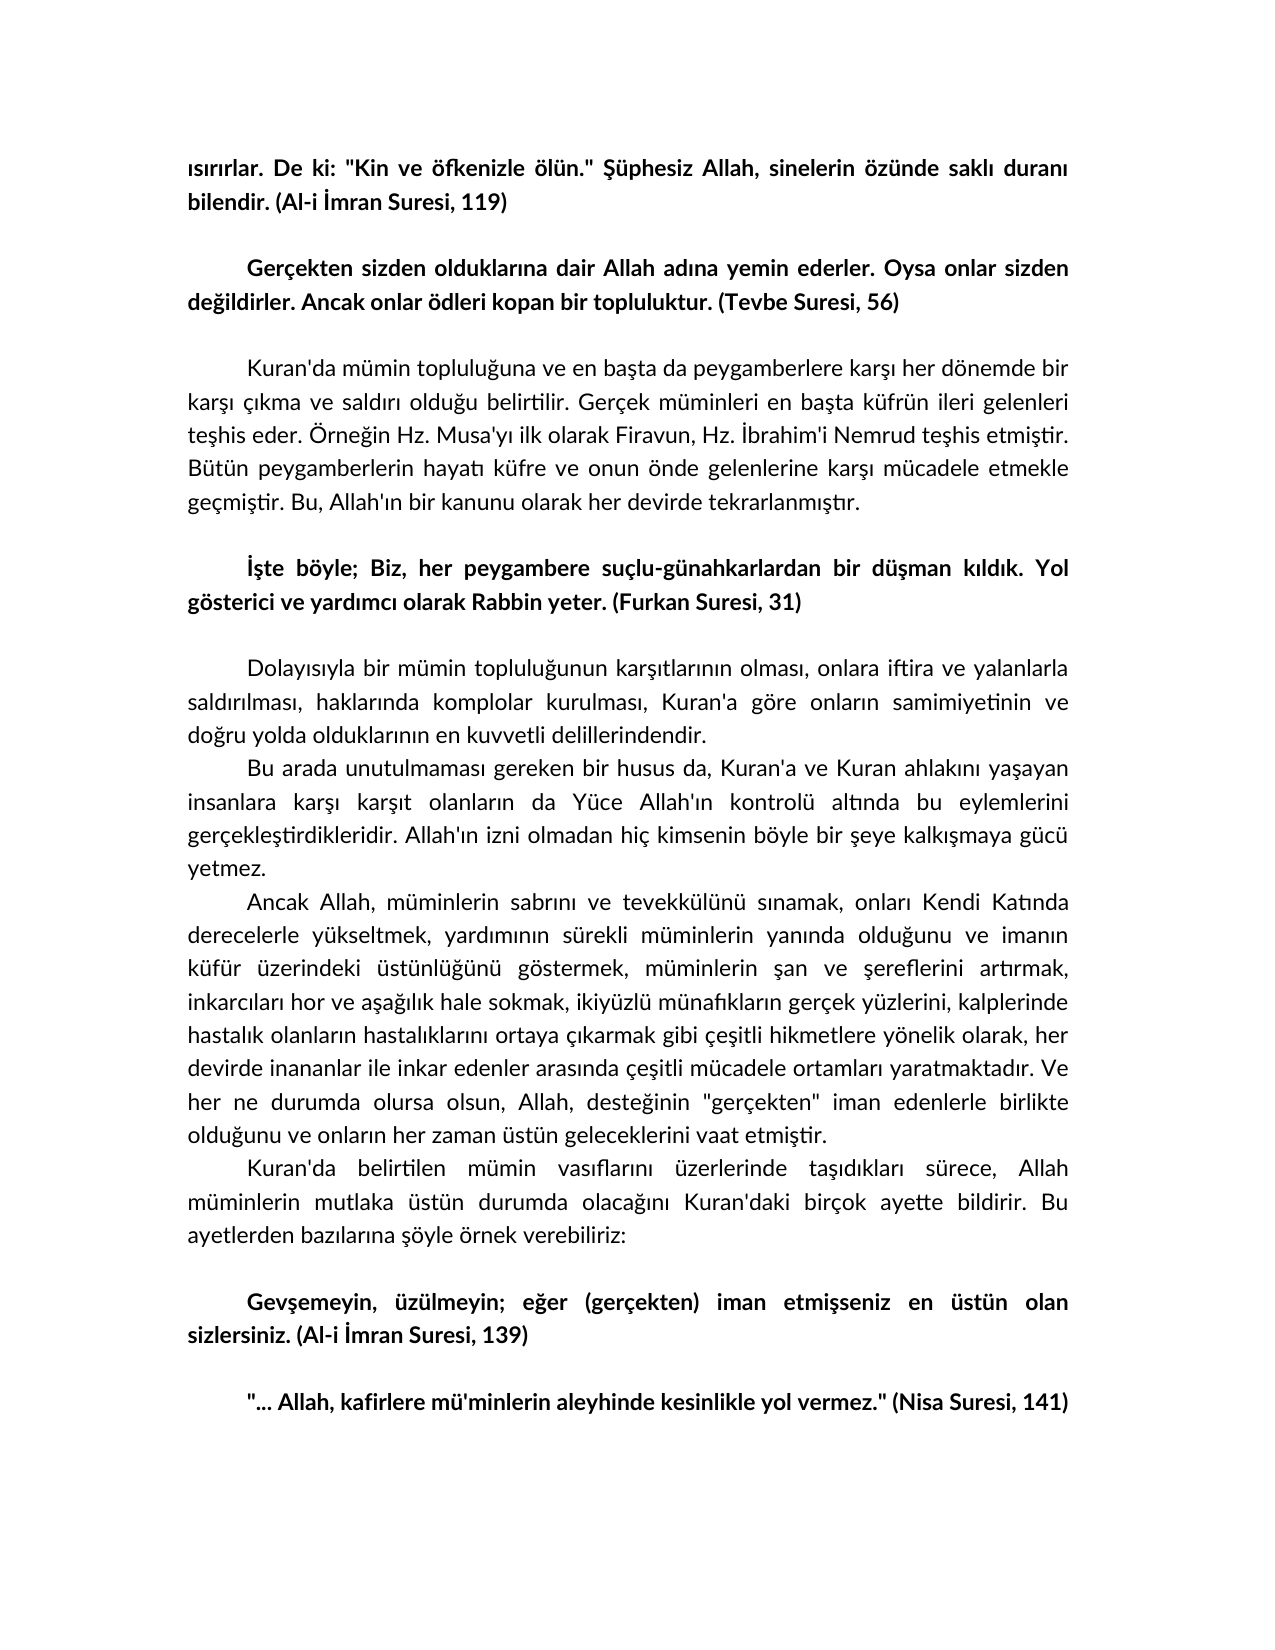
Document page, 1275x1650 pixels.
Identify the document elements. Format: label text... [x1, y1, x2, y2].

text ısırırlar. De ki: "Kin ve öfkenizle ölün." Şüphesiz Allah, sinelerin özünde saklı duranı bilendir. (Al-i İmran Suresi, 119) [187, 150, 1070, 217]
text Bu arada unutulmaması gereken bir husus da, Kuran'a ve Kuran ahlakını yaşayan insanlara karşı karşıt olanların da Yüce Allah'ın kontrolü altında bu eylemlerini gerçekleştirdikleridir. Allah'ın izni olmadan hiç kimsenin böyle bir şeye kalkışmaya gücü yetmez. [187, 750, 1070, 883]
text Kuran'da belirtilen mümin vasıflarını üzerlerinde taşıdıkları sürece, Allah müminlerin mutlaka üstün durumda olacağını Kuran'daki birçok ayette bildirir. Bu ayetlerden bazılarına şöyle örnek verebiliriz: [187, 1150, 1070, 1250]
text Kuran'da mümin topluluğuna ve en başta da peygamberlere karşı her dönemde bir karşı çıkma ve saldırı olduğu belirtilir. Gerçek müminleri en başta küfrün ileri gelenleri teşhis eder. Örneğin Hz. Musa'yı ilk olarak Firavun, Hz. İbrahim'i Nemrud teşhis etmiştir. Bütün peygamberlerin hayatı küfre ve onun önde gelenlerine karşı mücadele etmekle geçmiştir. Bu, Allah'ın bir kanunu olarak her devirde tekrarlanmıştır. [187, 350, 1070, 517]
text Dolayısıyla bir mümin topluluğunun karşıtlarının olması, onlara iftira ve yalanlarla saldırılması, haklarında komplolar kurulması, Kuran'a göre onların samimiyetinin ve doğru yolda olduklarının en kuvvetli delillerindendir. [187, 650, 1070, 750]
text Ancak Allah, müminlerin sabrını ve tevekkülünü sınamak, onları Kendi Katında derecelerle yükseltmek, yardımının sürekli müminlerin yanında olduğunu ve imanın küfür üzerindeki üstünlüğünü göstermek, müminlerin şan ve şereflerini artırmak, inkarcıları hor ve aşağılık hale sokmak, ikiyüzlü münafıkların gerçek yüzlerini, kalplerinde hastalık olanların hastalıklarını ortaya çıkarmak gibi çeşitli hikmetlere yönelik olarak, her devirde inananlar ile inkar edenler arasında çeşitli mücadele ortamları yaratmaktadır. Ve her ne durumda olursa olsun, Allah, desteğinin "gerçekten" iman edenlerle birlikte olduğunu ve onların her zaman üstün geleceklerini vaat etmiştir. [187, 883, 1070, 1150]
text Gevşemeyin, üzülmeyin; eğer (gerçekten) iman etmişseniz en üstün olan sizlersiniz. (Al-i İmran Suresi, 139) [187, 1283, 1070, 1350]
text Gerçekten sizden olduklarına dair Allah adına yemin ederler. Oysa onlar sizden değildirler. Ancak onlar ödleri kopan bir topluluktur. (Tevbe Suresi, 56) [187, 250, 1070, 317]
text "... Allah, kafirlere mü'minlerin aleyhinde kesinlikle yol vermez." (Nisa Suresi, 141) [187, 1383, 1070, 1417]
text İşte böyle; Biz, her peygambere suçlu-günahkarlardan bir düşman kıldık. Yol gösterici ve yardımcı olarak Rabbin yeter. (Furkan Suresi, 31) [187, 550, 1070, 617]
